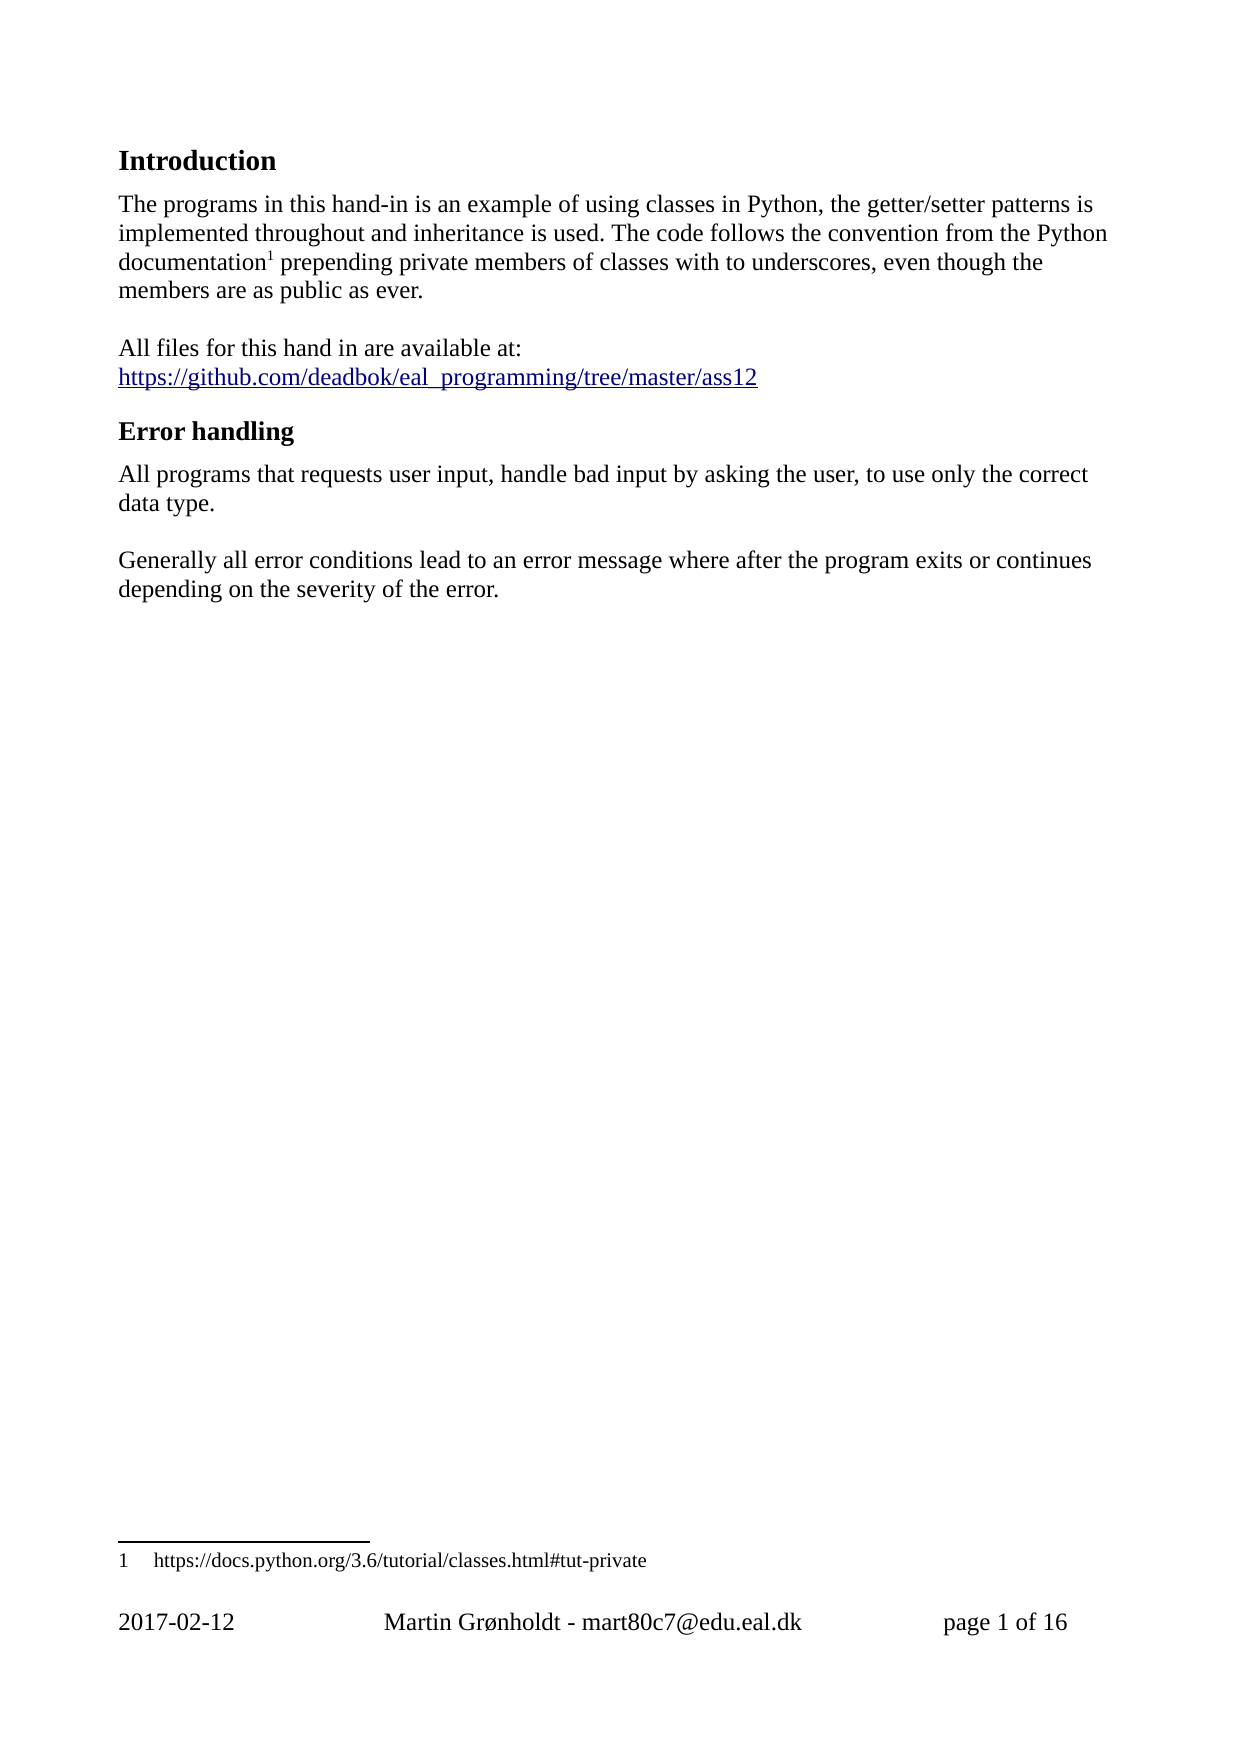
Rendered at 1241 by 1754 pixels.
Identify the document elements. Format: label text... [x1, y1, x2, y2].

text All files for this hand in are available at: [118, 333, 1122, 362]
text https://github.com/deadbok/eal_programming/tree/master/ass12 [118, 362, 1122, 390]
subtitle Introduction [118, 143, 1122, 177]
subtitle Error handling [118, 415, 1122, 447]
text https://docs.python.org/3.6/tutorial/classes.html#tut-private [118, 1548, 1122, 1572]
text The programs in this hand-in is an example of using classes in Python, the getter/setter patterns is implemented throughout and inheritance is used. The code follows the convention from the Python documentation prepending private members of classes with to underscores, even though the members are as public as ever. [118, 189, 1122, 304]
text Generally all error conditions lead to an error message where after the program exits or continues depending on the severity of the error. [118, 545, 1122, 603]
text All programs that requests user input, handle bad input by asking the user, to use only the correct data type. [118, 459, 1122, 517]
